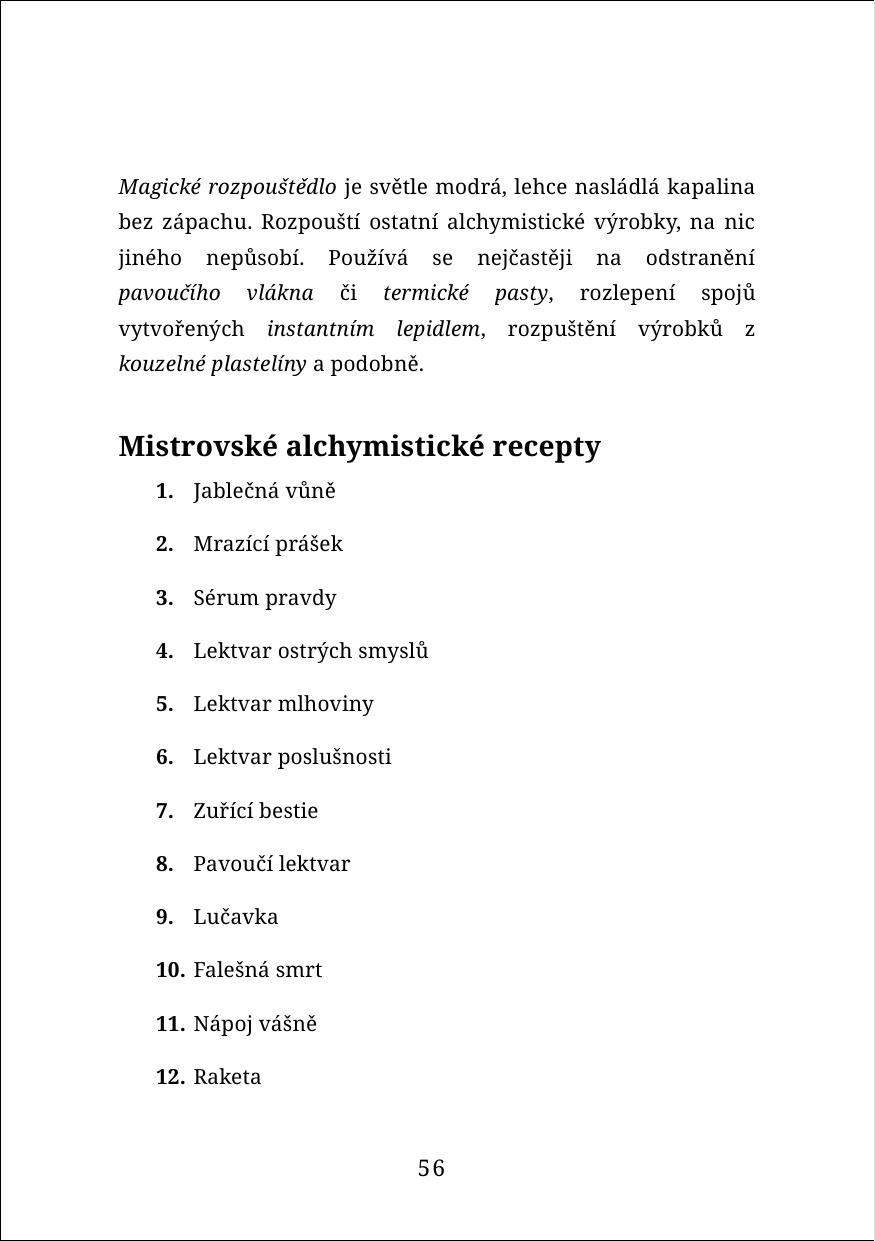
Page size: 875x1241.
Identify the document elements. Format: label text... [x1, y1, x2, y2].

list Nápoj vášně [156, 1009, 756, 1037]
list Lektvar mlhoviny [156, 689, 756, 718]
list Sérum pravdy [156, 583, 756, 611]
list Raketa [156, 1062, 756, 1090]
list Lektvar poslušnosti [156, 742, 756, 771]
list Lektvar ostrých smyslů [156, 636, 756, 664]
list Jablečná vůně [156, 476, 756, 505]
list Mrazící prášek [156, 529, 756, 558]
list Falešná smrt [156, 955, 756, 984]
subtitle Mistrovské alchymistické recepty [118, 426, 756, 464]
list Zuřící bestie [156, 796, 756, 824]
text Magické rozpouštědlo je světle modrá, lehce nasládlá kapalina bez zápachu. Rozpouští ostatní alchymistické výrobky, na nic jiného nepůsobí. Používá se nejčastěji na odstranění pavoučího vlákna či termické pasty, rozlepení spojů vytvořených instantním lepidlem, rozpuštění výrobků z kouzelné plastelíny a podobně. [118, 172, 756, 378]
list Lučavka [156, 902, 756, 931]
list Pavoučí lektvar [156, 849, 756, 877]
